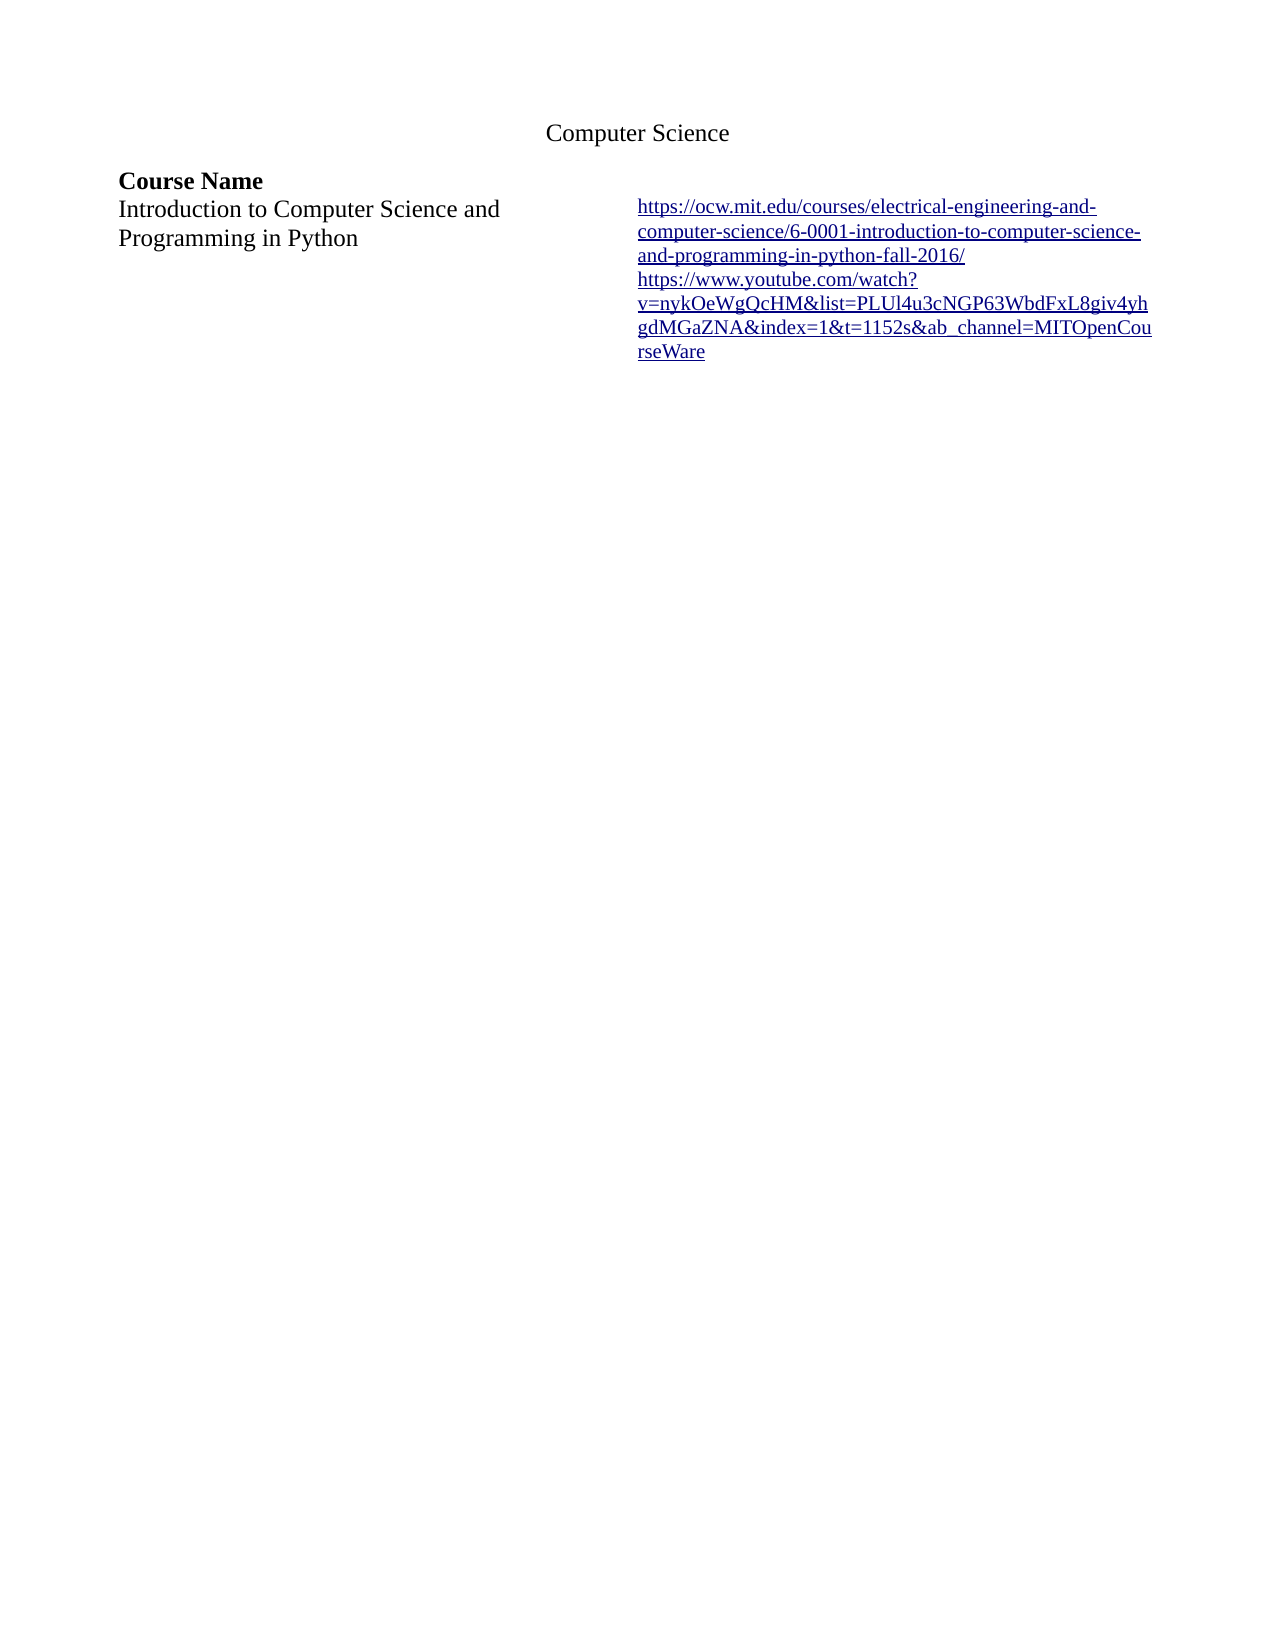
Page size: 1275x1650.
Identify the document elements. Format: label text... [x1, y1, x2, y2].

table_cell [638, 1053, 1157, 1082]
table_cell [638, 708, 1157, 737]
table_cell [638, 1484, 1157, 1513]
table_cell [118, 1340, 637, 1369]
table_cell [118, 1139, 637, 1168]
table_cell [638, 823, 1157, 852]
table_cell [118, 765, 637, 794]
table_cell [118, 622, 637, 650]
table_cell [118, 679, 637, 708]
table_cell [118, 478, 637, 507]
table_cell [638, 593, 1157, 622]
table_cell [118, 1168, 637, 1197]
table_cell [638, 1110, 1157, 1139]
table_cell [118, 1254, 637, 1283]
table_cell [118, 880, 637, 909]
table_cell [118, 1110, 637, 1139]
table_cell [638, 938, 1157, 967]
table_cell [118, 650, 637, 679]
table_cell [638, 507, 1157, 535]
table_cell [638, 449, 1157, 478]
table_cell [638, 363, 1157, 392]
table_cell [118, 794, 637, 823]
table_cell [638, 1082, 1157, 1110]
table_cell [638, 1455, 1157, 1484]
table_header Course Name [118, 166, 637, 194]
table_cell [118, 852, 637, 880]
table_cell [118, 392, 637, 420]
table_cell [118, 564, 637, 593]
table_cell [118, 1455, 637, 1484]
table_cell [638, 1254, 1157, 1283]
table_header [638, 166, 1157, 194]
table_cell [638, 995, 1157, 1024]
table_cell [638, 794, 1157, 823]
table_cell [118, 363, 637, 392]
table_cell [638, 967, 1157, 995]
table_cell [638, 1168, 1157, 1197]
table_cell [638, 909, 1157, 938]
table_cell [638, 1369, 1157, 1398]
table_cell [118, 1427, 637, 1455]
table_cell [118, 1369, 637, 1398]
table_cell [638, 1139, 1157, 1168]
table_cell [638, 564, 1157, 593]
table_cell [638, 650, 1157, 679]
table_cell [638, 420, 1157, 449]
table_cell [638, 535, 1157, 564]
table_cell [118, 1225, 637, 1254]
table_cell Introduction to Computer Science and Programming in Python [118, 195, 637, 267]
table_cell [118, 267, 637, 363]
table_cell [118, 593, 637, 622]
table_cell [638, 852, 1157, 880]
table_cell [118, 737, 637, 765]
table_cell [638, 1340, 1157, 1369]
table_cell [638, 478, 1157, 507]
table_cell [118, 1398, 637, 1427]
table_cell [638, 622, 1157, 650]
table_cell [638, 1197, 1157, 1225]
table_cell [638, 1398, 1157, 1427]
table_cell [638, 679, 1157, 708]
table_cell [118, 708, 637, 737]
table_cell [118, 507, 637, 535]
table_cell [118, 938, 637, 967]
table_cell https://ocw.mit.edu/courses/electrical-engineering-and-computer-science/6-0001-introduction-to-computer-science-and-programming-in-python-fall-2016/ [638, 195, 1157, 267]
table_cell [638, 765, 1157, 794]
table_cell [118, 1053, 637, 1082]
table_cell [118, 420, 637, 449]
table_cell [118, 1082, 637, 1110]
table_cell [638, 1312, 1157, 1340]
table_cell [638, 1225, 1157, 1254]
text Computer Science [118, 118, 1157, 147]
table_cell [118, 1024, 637, 1053]
table_cell [638, 880, 1157, 909]
table_cell [638, 737, 1157, 765]
table_cell [638, 1283, 1157, 1312]
table_cell [118, 449, 637, 478]
table_cell https://www.youtube.com/watch?v=nykOeWgQcHM&list=PLUl4u3cNGP63WbdFxL8giv4yhgdMGaZNA&index=1&t=1152s&ab_channel=MITOpenCourseWare [638, 267, 1157, 363]
table_cell [118, 967, 637, 995]
table_cell [638, 1024, 1157, 1053]
table_cell [118, 535, 637, 564]
table_cell [118, 1312, 637, 1340]
table_cell [118, 823, 637, 852]
table_cell [118, 1484, 637, 1513]
table_cell [118, 1283, 637, 1312]
table_cell [638, 392, 1157, 420]
table_cell [118, 1197, 637, 1225]
table_cell [118, 995, 637, 1024]
table_cell [638, 1427, 1157, 1455]
table_cell [118, 909, 637, 938]
